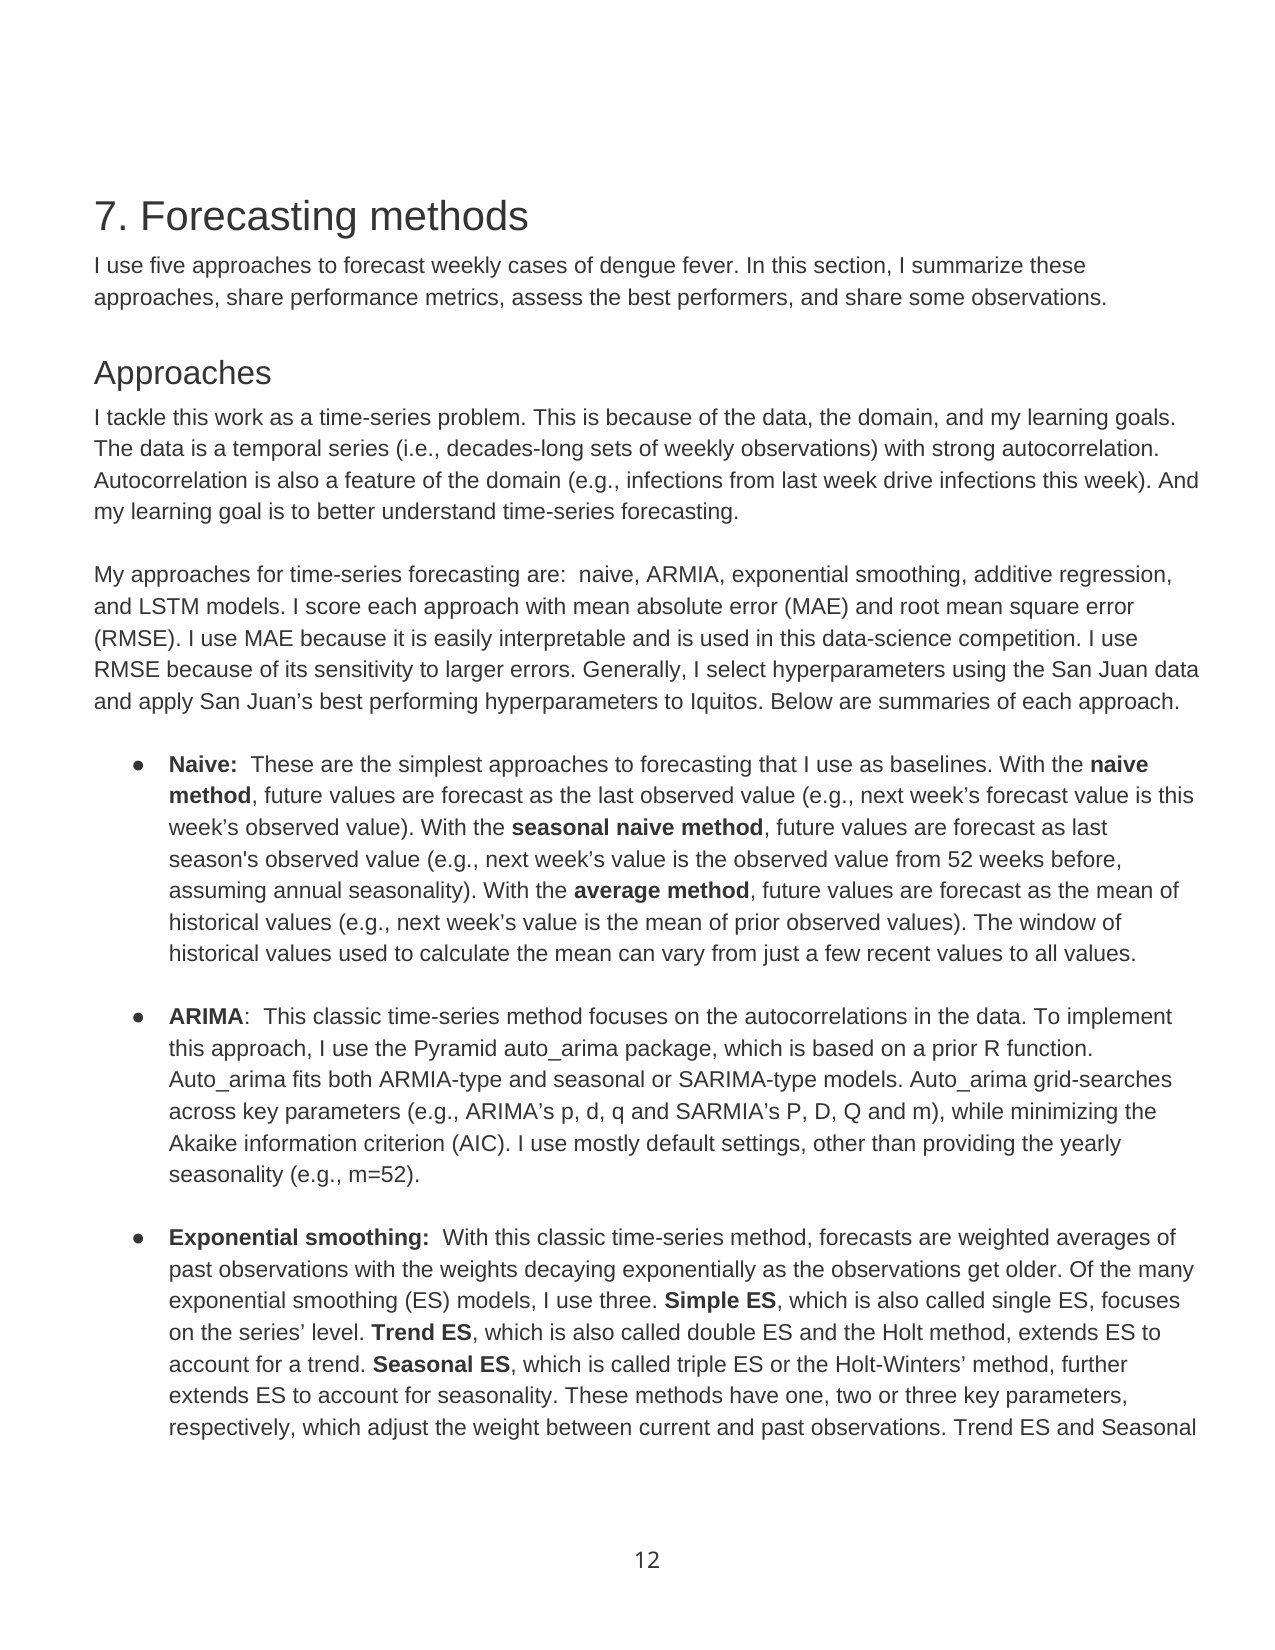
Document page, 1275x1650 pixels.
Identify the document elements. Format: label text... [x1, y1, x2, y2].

text My approaches for time-series forecasting are: naive, ARMIA, exponential smoothing, additive regression, and LSTM models. I score each approach with mean absolute error (MAE) and root mean square error (RMSE). I use MAE because it is easily interpretable and is used in this data-science competition. I use RMSE because of its sensitivity to larger errors. Generally, I select hyperparameters using the San Juan data and apply San Juan’s best performing hyperparameters to Iquitos. Below are summaries of each approach. [94, 561, 1200, 714]
text I tackle this work as a time-series problem. This is because of the data, the domain, and my learning goals. The data is a temporal series (i.e., decades-long sets of weekly observations) with strong autocorrelation. Autocorrelation is also a feature of the domain (e.g., infections from last week drive infections this week). And my learning goal is to better understand time-series forecasting. [94, 404, 1200, 525]
subtitle Approaches [94, 353, 1200, 391]
subtitle 7. Forecasting methods [94, 192, 1200, 239]
list Exponential smoothing: With this classic time-series method, forecasts are weighted averages of past observations with the weights decaying exponentially as the observations get older. Of the many exponential smoothing (ES) models, I use three. Simple ES, which is also called single ES, focuses on the series’ level. Trend ES, which is also called double ES and the Holt method, extends ES to account for a trend. Seasonal ES, which is called triple ES or the Holt-Winters’ method, further extends ES to account for seasonality. These methods have one, two or three key parameters, respectively, which adjust the weight between current and past observations. Trend ES and Seasonal [131, 1224, 1200, 1440]
text I use five approaches to forecast weekly cases of dengue fever. In this section, I summarize these approaches, share performance metrics, assess the best performers, and share some observations. [94, 252, 1200, 310]
list ARIMA: This classic time-series method focuses on the autocorrelations in the data. To implement this approach, I use the Pyramid auto_arima package, which is based on a prior R function. Auto_arima fits both ARMIA-type and seasonal or SARIMA-type models. Auto_arima grid-searches across key parameters (e.g., ARIMA’s p, d, q and SARMIA’s P, D, Q and m), while minimizing the Akaike information criterion (AIC). I use mostly default settings, other than providing the yearly seasonality (e.g., m=52). [131, 1003, 1200, 1187]
list Naive: These are the simplest approaches to forecasting that I use as baselines. With the naive method, future values are forecast as the last observed value (e.g., next week’s forecast value is this week’s observed value). With the seasonal naive method, future values are forecast as last season's observed value (e.g., next week’s value is the observed value from 52 weeks before, assuming annual seasonality). With the average method, future values are forecast as the mean of historical values (e.g., next week’s value is the mean of prior observed values). The window of historical values used to calculate the mean can vary from just a few recent values to all values. [131, 751, 1200, 967]
